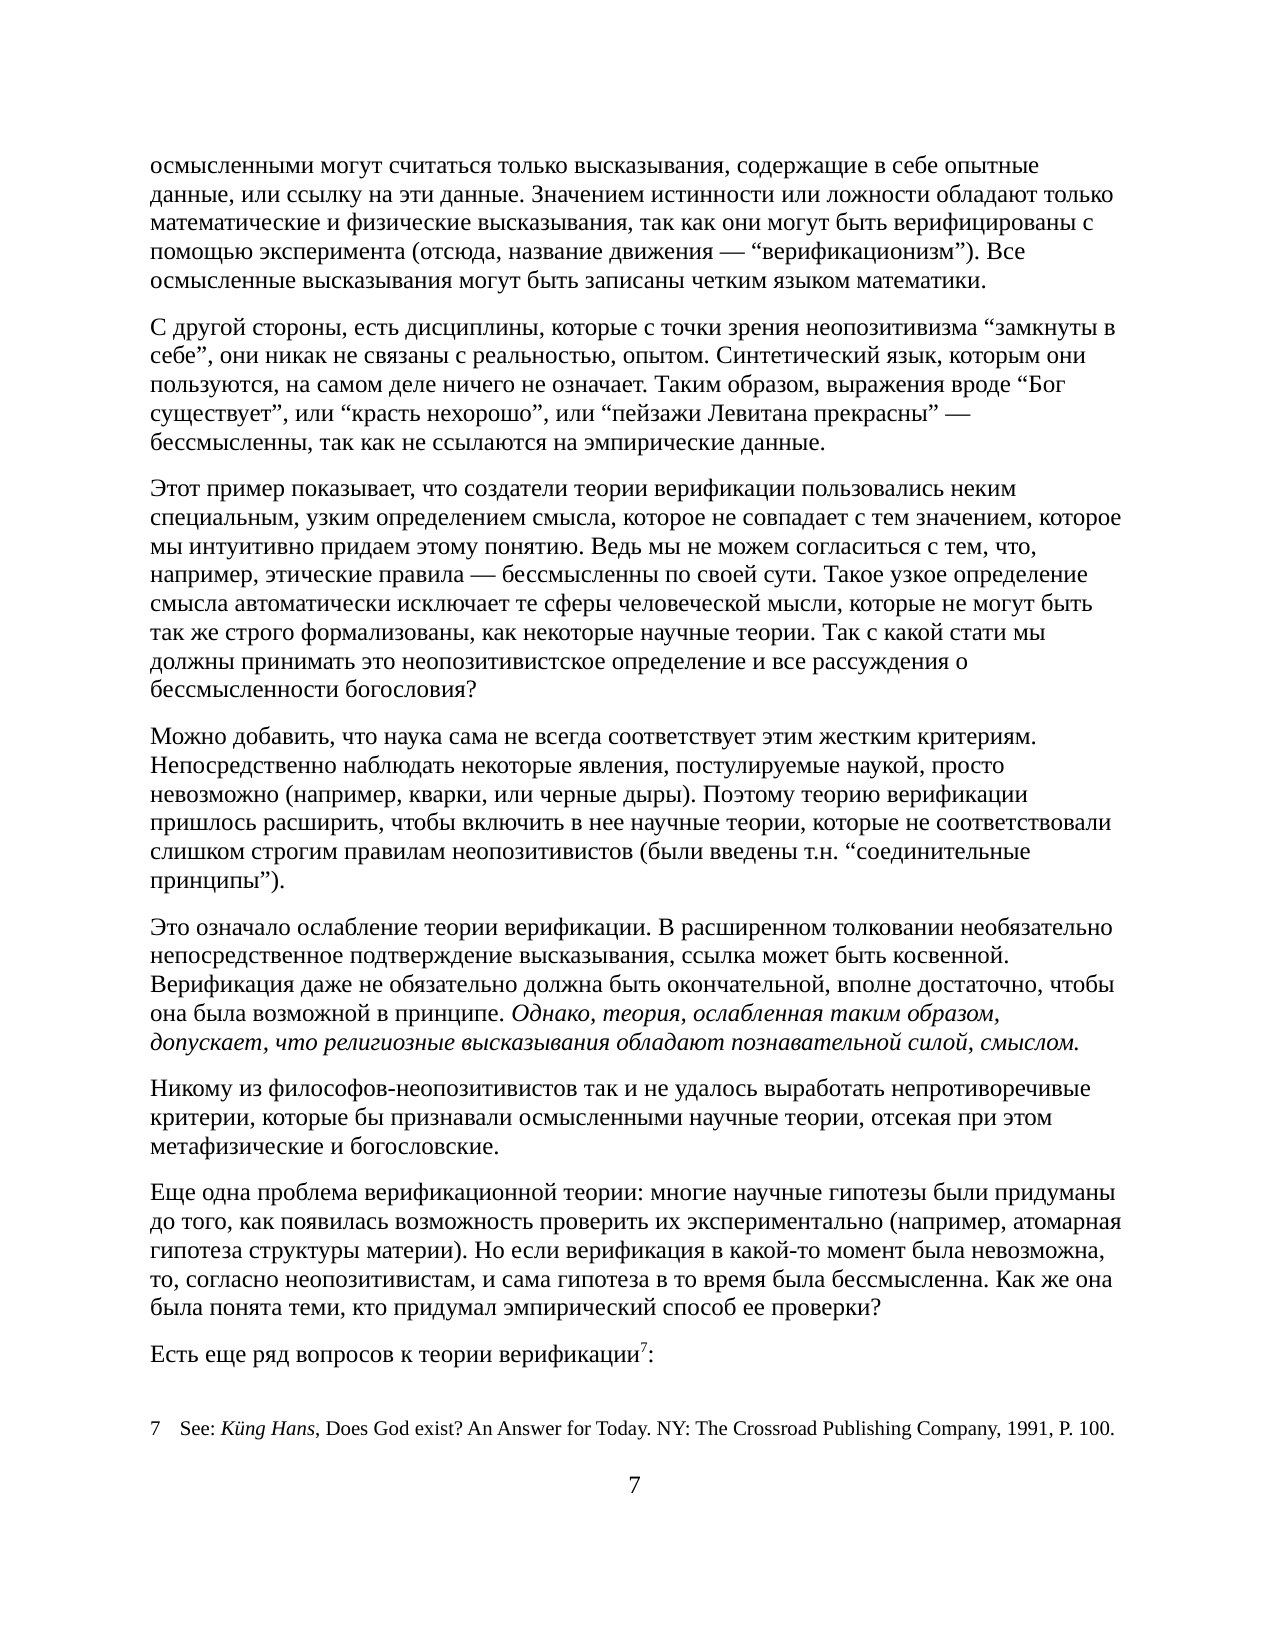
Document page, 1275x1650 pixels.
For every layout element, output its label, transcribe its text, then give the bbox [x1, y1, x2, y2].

text See: Küng Hans, Does God exist? An Answer for Today. NY: The Crossroad Publishing Company, 1991, P. 100. [150, 1416, 1125, 1440]
text Есть еще ряд вопросов к теории верификации: [150, 1339, 1125, 1368]
text Этот пример показывает, что создатели теории верификации пользовались неким специальным, узким определением смысла, которое не совпадает с тем значением, которое мы интуитивно придаем этому понятию. Ведь мы не можем согласиться с тем, что, например, этические правила — бессмысленны по своей сути. Такое узкое определение смысла автоматически исключает те сферы человеческой мысли, которые не могут быть так же строго формализованы, как некоторые научные теории. Так с какой стати мы должны принимать это неопозитивистское определение и все рассуждения о бессмысленности богословия? [150, 473, 1125, 703]
text С другой стороны, есть дисциплины, которые с точки зрения неопозитивизма “замкнуты в себе”, они никак не связаны с реальностью, опытом. Синтетический язык, которым они пользуются, на самом деле ничего не означает. Таким образом, выражения вроде “Бог существует”, или “красть нехорошо”, или “пейзажи Левитана прекрасны” — бессмысленны, так как не ссылаются на эмпирические данные. [150, 312, 1125, 455]
text Это означало ослабление теории верификации. В расширенном толковании необязательно непосредственное подтверждение высказывания, ссылка может быть косвенной. Верификация даже не обязательно должна быть окончательной, вполне достаточно, чтобы она была возможной в принципе. Однако, теория, ослабленная таким образом, допускает, что религиозные высказывания обладают познавательной силой, смыслом. [150, 912, 1125, 1055]
text осмысленными могут считаться только высказывания, содержащие в себе опытные данные, или ссылку на эти данные. Значением истинности или ложности обладают только математические и физические высказывания, так как они могут быть верифицированы с помощью эксперимента (отсюда, название движения — “верификационизм”). Все осмысленные высказывания могут быть записаны четким языком математики. [150, 150, 1125, 294]
text Никому из философов-неопозитивистов так и не удалось выработать непротиворечивые критерии, которые бы признавали осмысленными научные теории, отсекая при этом метафизические и богословские. [150, 1073, 1125, 1159]
text Можно добавить, что наука сама не всегда соответствует этим жестким критериям. Непосредственно наблюдать некоторые явления, постулируемые наукой, просто невозможно (например, кварки, или черные дыры). Поэтому теорию верификации пришлось расширить, чтобы включить в нее научные теории, которые не соответствовали слишком строгим правилам неопозитивистов (были введены т.н. “соединительные принципы”). [150, 721, 1125, 894]
text Еще одна проблема верификационной теории: многие научные гипотезы были придуманы до того, как появилась возможность проверить их экспериментально (например, атомарная гипотеза структуры материи). Но если верификация в какой-то момент была невозможна, то, согласно неопозитивистам, и сама гипотеза в то время была бессмысленна. Как же она была понята теми, кто придумал эмпирический способ ее проверки? [150, 1177, 1125, 1321]
